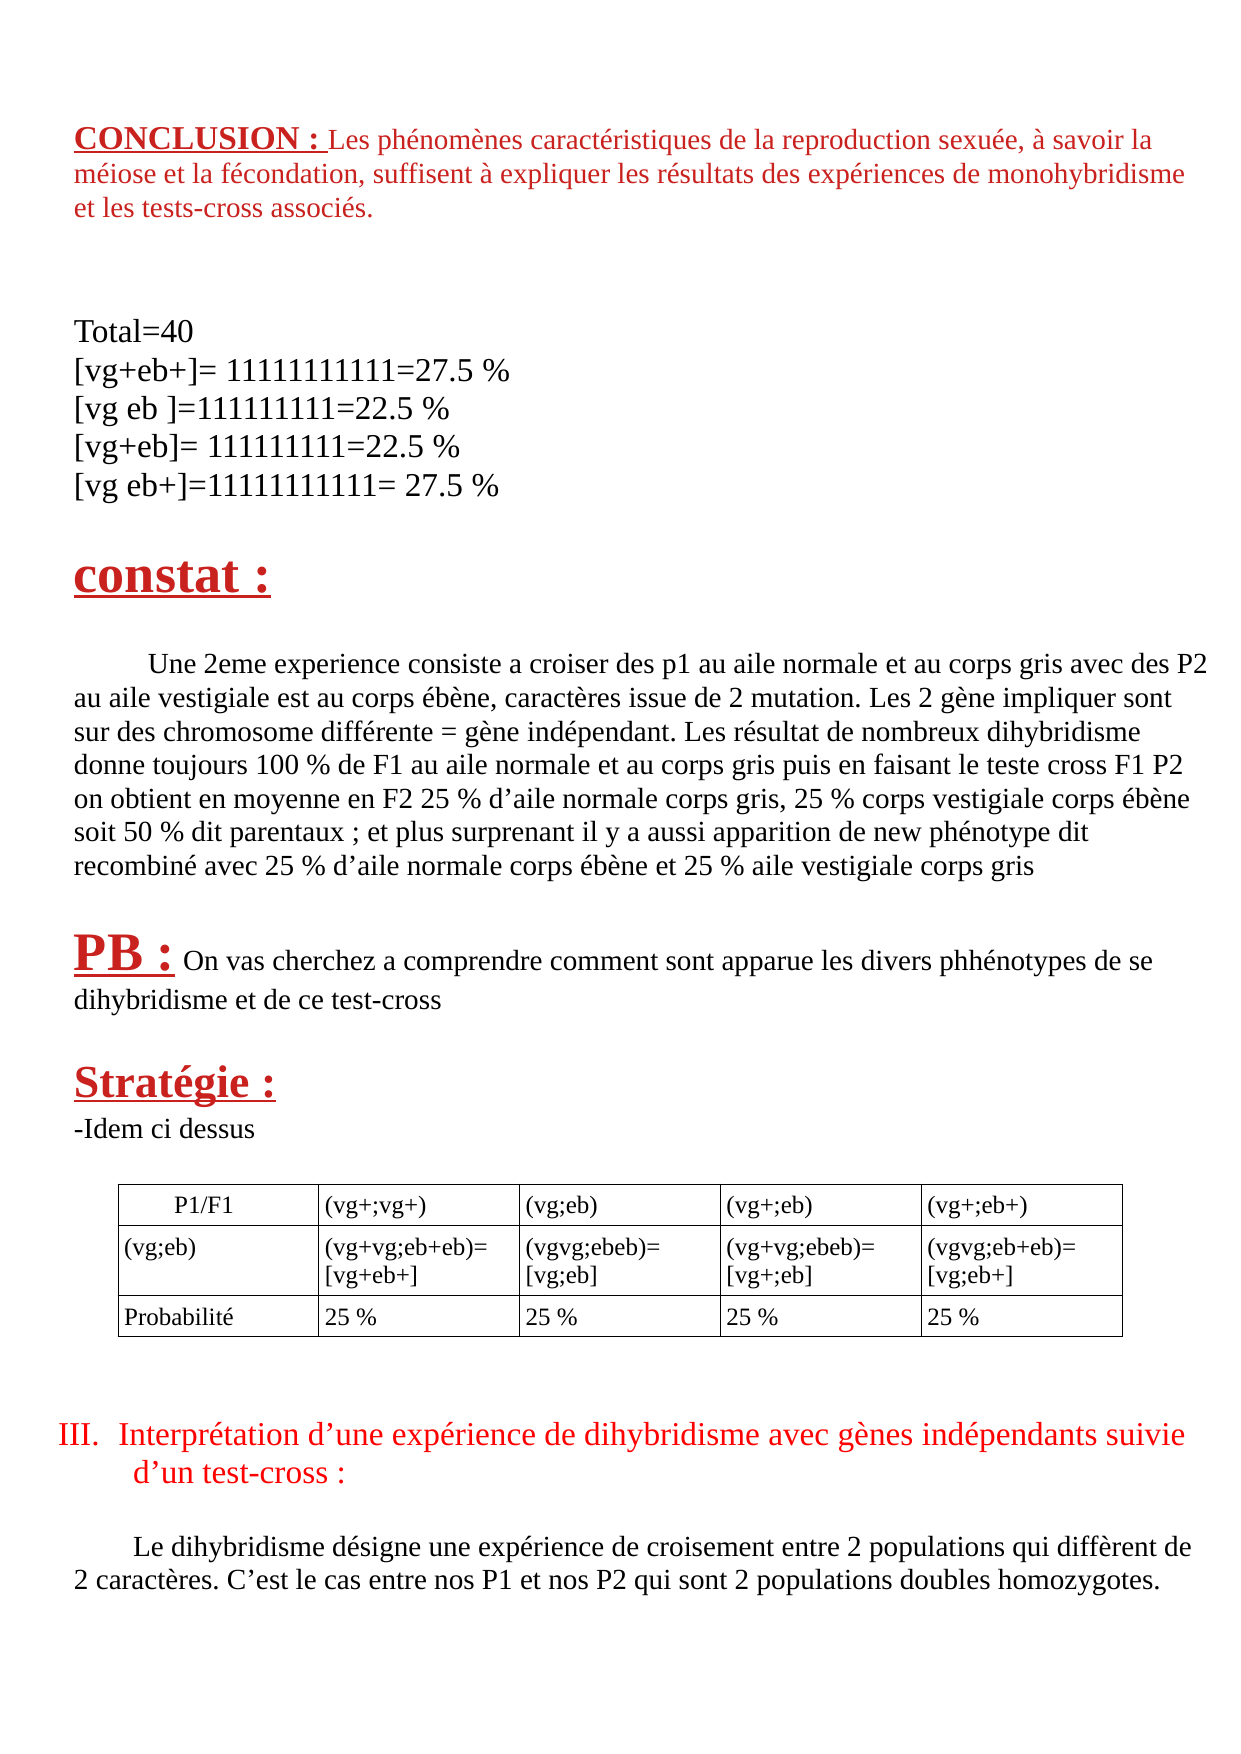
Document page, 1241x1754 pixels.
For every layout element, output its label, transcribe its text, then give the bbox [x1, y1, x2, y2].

table_cell Probabilité [119, 1296, 318, 1336]
table_cell 25 % [721, 1296, 921, 1336]
table_cell (vg+vg;eb+eb)= [vg+eb+] [319, 1226, 519, 1295]
table_cell (vgvg;eb+eb)= [vg;eb+] [922, 1226, 1122, 1295]
text Stratégie : [74, 1054, 1211, 1107]
table_header (vg+;eb+) [922, 1185, 1122, 1225]
text [vg eb+]=11111111111= 27.5 % [74, 465, 1211, 503]
table_header (vg;eb) [520, 1185, 720, 1225]
text PB : On vas cherchez a comprendre comment sont apparue les divers phhénotypes de se dihybridisme et de ce test-cross [74, 920, 1211, 1016]
table_cell (vgvg;ebeb)= [vg;eb] [520, 1226, 720, 1295]
list Le dihybridisme désigne une expérience de croisement entre 2 populations qui diffèrent de 2 caractères. C’est le cas entre nos P1 et nos P2 qui sont 2 populations doubles homozygotes. [74, 1529, 1211, 1596]
table_header (vg+;eb) [721, 1185, 921, 1225]
list CONCLUSION : Les phénomènes caractéristiques de la reproduction sexuée, à savoir la méiose et la fécondation, suffisent à expliquer les résultats des expériences de monohybridisme et les tests-cross associés. [74, 118, 1211, 223]
table_cell 25 % [922, 1296, 1122, 1336]
table_cell (vg+vg;ebeb)= [vg+;eb] [721, 1226, 921, 1295]
table_cell 25 % [319, 1296, 519, 1336]
text [vg+eb+]= 11111111111=27.5 % [74, 350, 1211, 388]
text -Idem ci dessus [74, 1107, 1211, 1145]
text Une 2eme experience consiste a croiser des p1 au aile normale et au corps gris avec des P2 au aile vestigiale est au corps ébène, caractères issue de 2 mutation. Les 2 gène impliquer sont sur des chromosome différente = gène indépendant. Les résultat de nombreux dihybridisme donne toujours 100 % de F1 au aile normale et au corps gris puis en faisant le teste cross F1 P2 on obtient en moyenne en F2 25 % d’aile normale corps gris, 25 % corps vestigiale corps ébène soit 50 % dit parentaux ; et plus surprenant il y a aussi apparition de new phénotype dit recombiné avec 25 % d’aile normale corps ébène et 25 % aile vestigiale corps gris [74, 642, 1211, 882]
text constat : [74, 541, 1211, 604]
list Interprétation d’une expérience de dihybridisme avec gènes indépendants suivie d’un test-cross : [58, 1414, 1211, 1490]
table_header (vg+;vg+) [319, 1185, 519, 1225]
text [vg eb ]=111111111=22.5 % [74, 388, 1211, 426]
text [vg+eb]= 111111111=22.5 % [74, 426, 1211, 465]
table_cell (vg;eb) [119, 1226, 318, 1295]
table_cell 25 % [520, 1296, 720, 1336]
text Total=40 [74, 311, 1211, 350]
table_header P1/F1 [119, 1185, 318, 1225]
